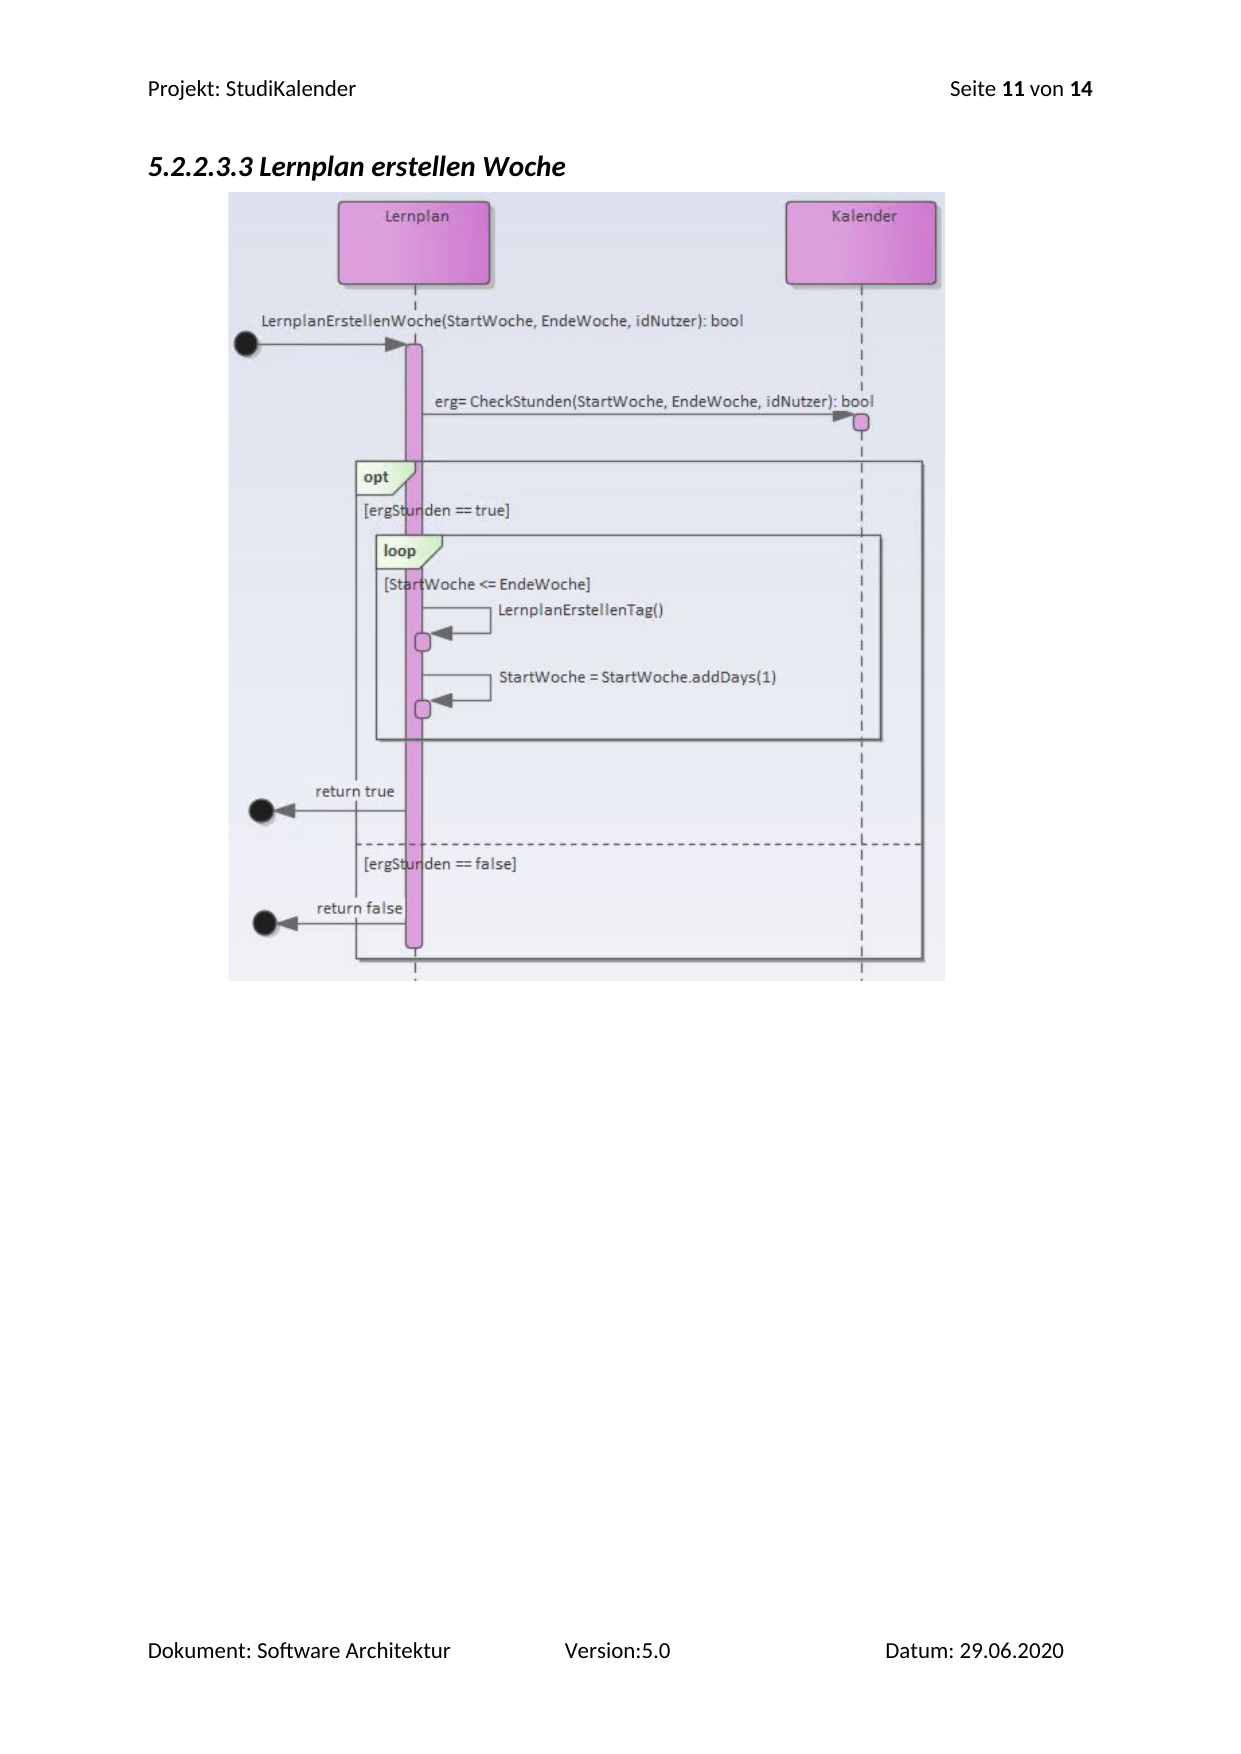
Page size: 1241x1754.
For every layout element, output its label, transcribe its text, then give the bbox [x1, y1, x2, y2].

subtitle 5.2.2.3.3 Lernplan erstellen Woche [148, 148, 1093, 183]
